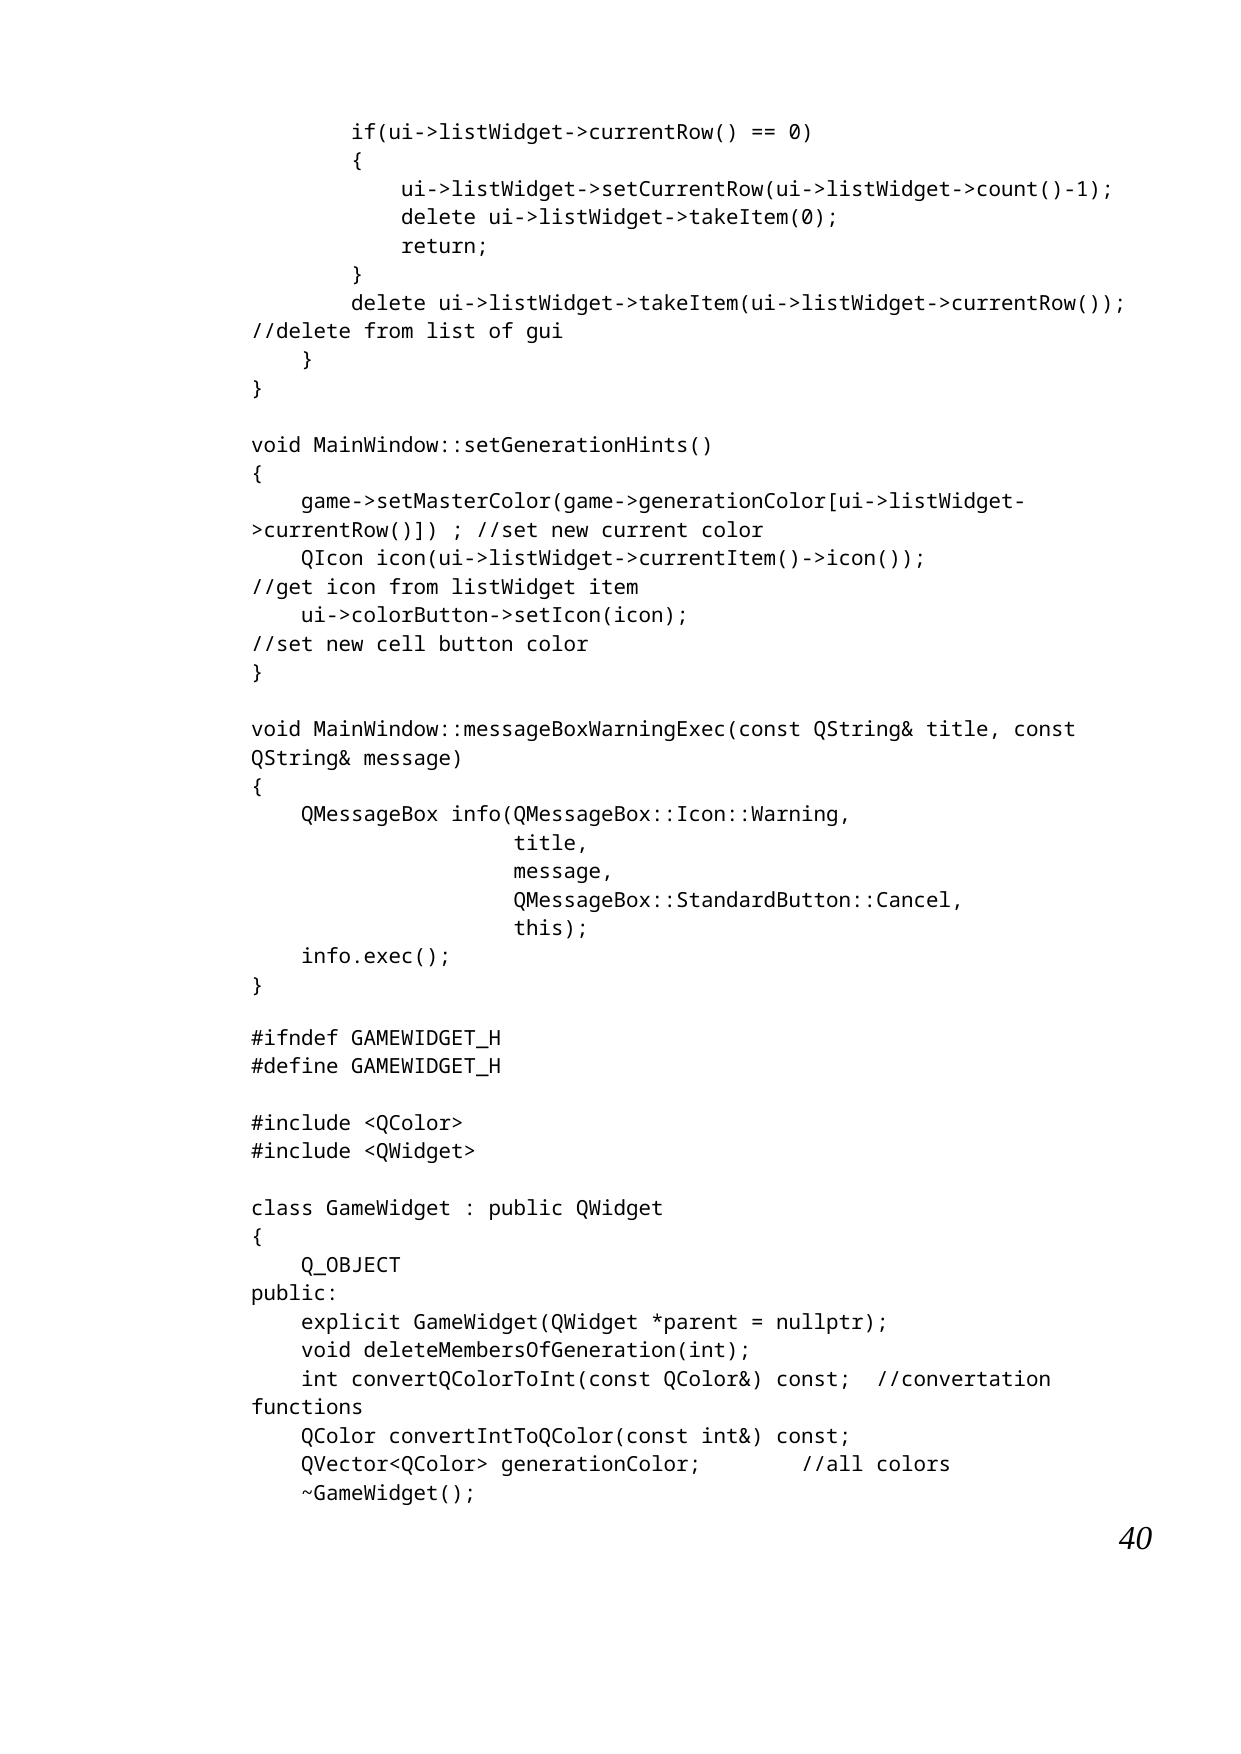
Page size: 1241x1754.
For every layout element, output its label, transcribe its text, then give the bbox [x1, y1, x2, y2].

text #include <QColor> [251, 1108, 1152, 1136]
text Q_OBJECT [251, 1250, 1152, 1278]
text ~GameWidget(); [251, 1478, 1152, 1506]
text void deleteMembersOfGeneration(int); [251, 1335, 1152, 1364]
text info.exec(); [251, 942, 1152, 970]
text } [251, 970, 1152, 998]
text } [251, 259, 1152, 288]
text class GameWidget : public QWidget [251, 1193, 1152, 1222]
text this); [251, 913, 1152, 942]
text public: [251, 1278, 1152, 1307]
text #include <QWidget> [251, 1136, 1152, 1165]
text } [251, 373, 1152, 401]
text { [251, 1222, 1152, 1250]
text #define GAMEWIDGET_H [251, 1051, 1152, 1079]
text { [251, 145, 1152, 174]
text ui->listWidget->setCurrentRow(ui->listWidget->count()-1); [251, 174, 1152, 202]
text title, [251, 828, 1152, 856]
text } [251, 344, 1152, 373]
text { [251, 771, 1152, 799]
text delete ui->listWidget->takeItem(ui->listWidget->currentRow()); //delete from list of gui [251, 288, 1152, 344]
text void MainWindow::messageBoxWarningExec(const QString& title, const QString& message) [251, 714, 1152, 771]
text delete ui->listWidget->takeItem(0); [251, 202, 1152, 231]
text { [251, 458, 1152, 487]
text QMessageBox info(QMessageBox::Icon::Warning, [251, 799, 1152, 828]
text if(ui->listWidget->currentRow() == 0) [251, 117, 1152, 145]
text game->setMasterColor(game->generationColor[ui->listWidget->currentRow()]) ; //set new current color [251, 487, 1152, 543]
text ui->colorButton->setIcon(icon); //set new cell button color [251, 600, 1152, 657]
text explicit GameWidget(QWidget *parent = nullptr); [251, 1307, 1152, 1335]
text #ifndef GAMEWIDGET_H [251, 1023, 1152, 1051]
text QIcon icon(ui->listWidget->currentItem()->icon()); //get icon from listWidget item [251, 543, 1152, 600]
text QVector<QColor> generationColor; //all colors [251, 1449, 1152, 1478]
text return; [251, 231, 1152, 259]
text int convertQColorToInt(const QColor&) const; //convertation functions [251, 1364, 1152, 1421]
text } [251, 657, 1152, 686]
text QMessageBox::StandardButton::Cancel, [251, 885, 1152, 913]
text void MainWindow::setGenerationHints() [251, 430, 1152, 458]
text message, [251, 856, 1152, 885]
text QColor convertIntToQColor(const int&) const; [251, 1421, 1152, 1449]
